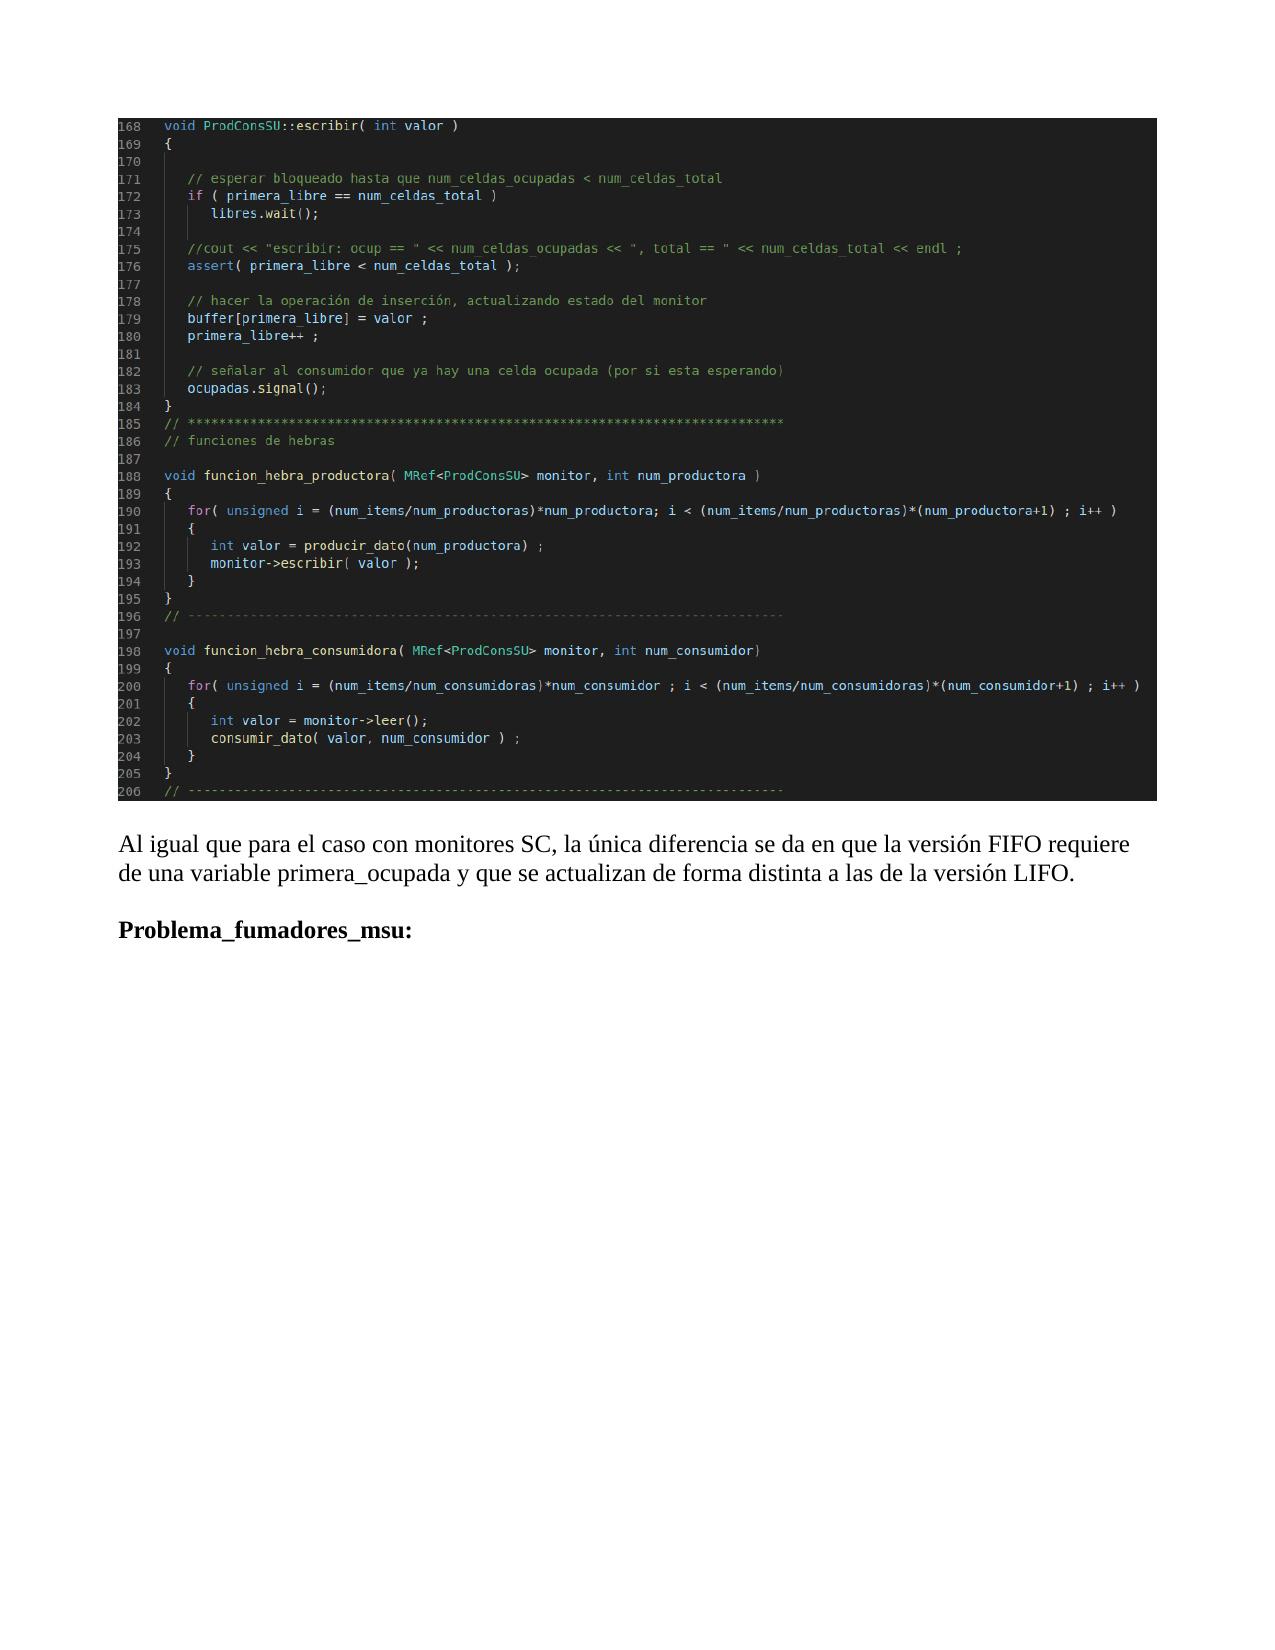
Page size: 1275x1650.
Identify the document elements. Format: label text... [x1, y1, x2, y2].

picture [118, 118, 1157, 801]
text Problema_fumadores_msu: [118, 915, 1157, 944]
text Al igual que para el caso con monitores SC, la única diferencia se da en que la versión FIFO requiere de una variable primera_ocupada y que se actualizan de forma distinta a las de la versión LIFO. [118, 829, 1157, 886]
